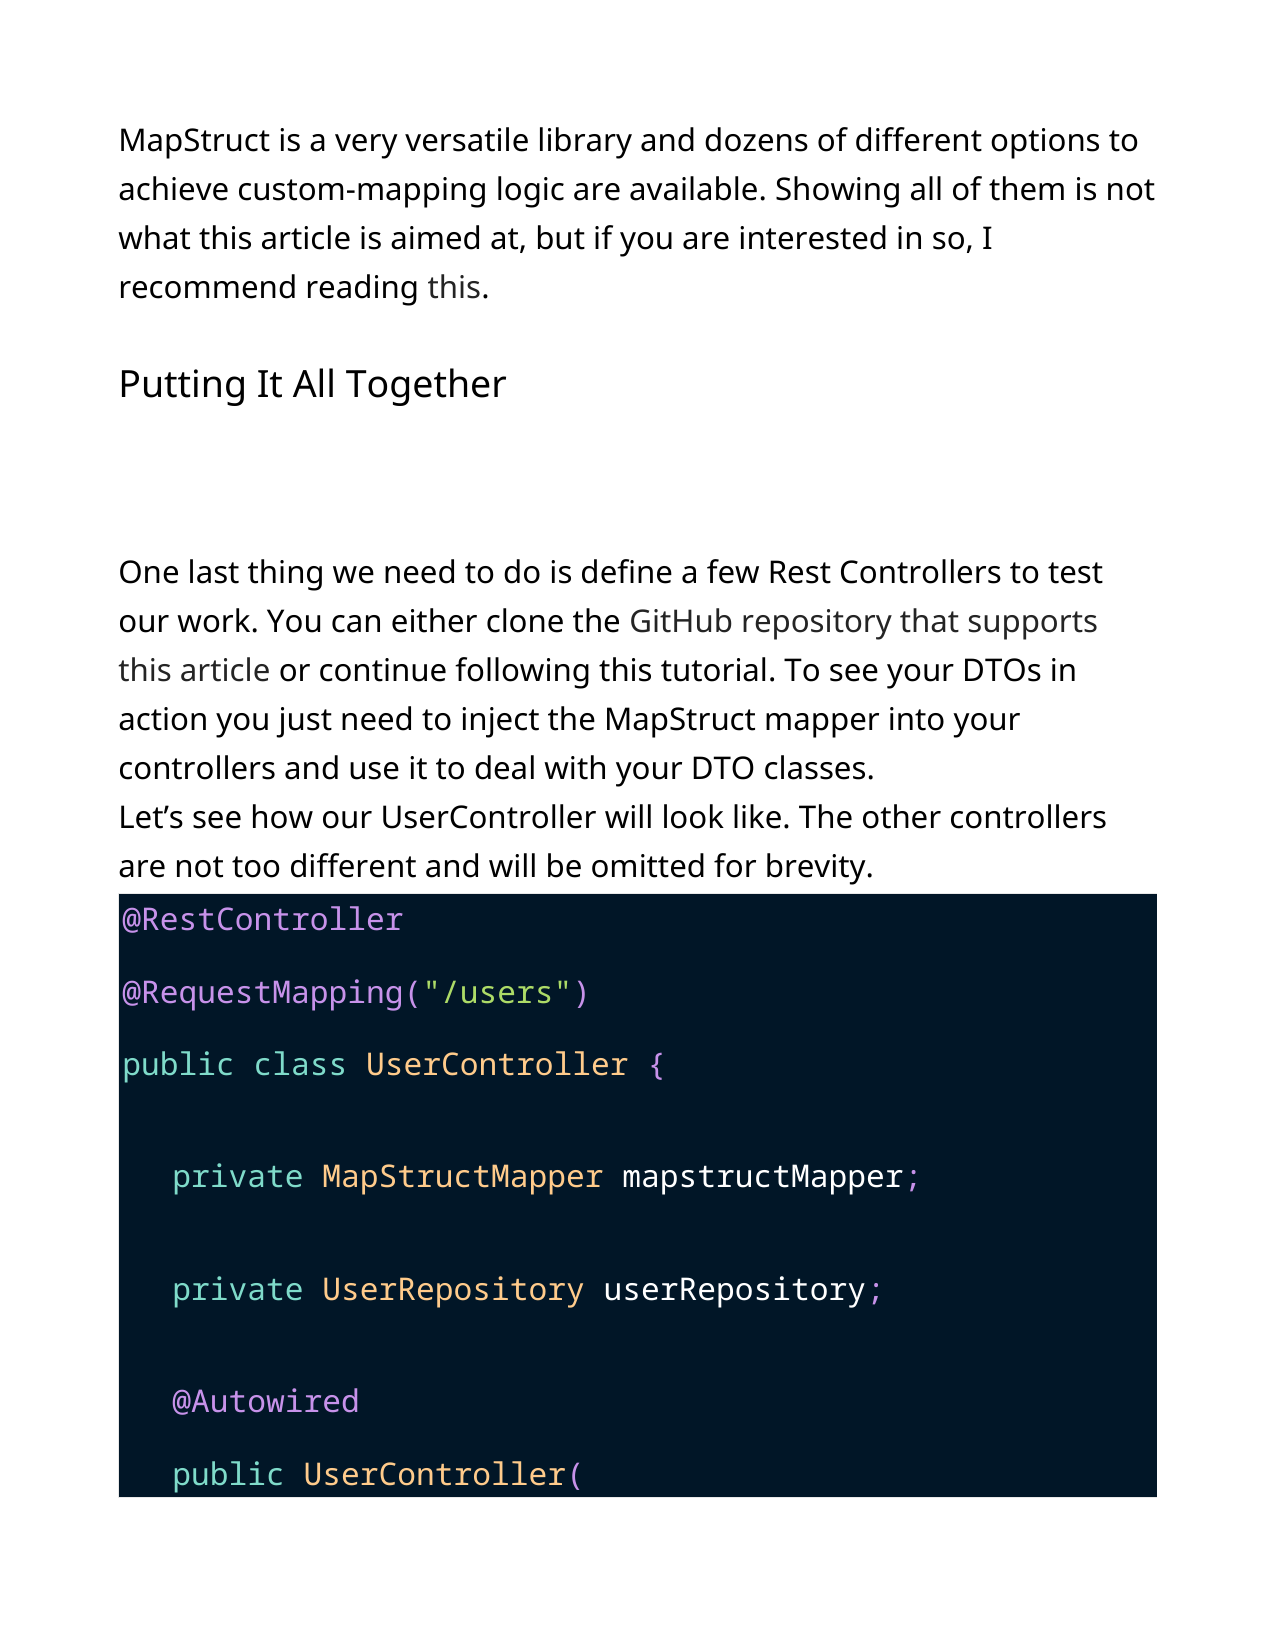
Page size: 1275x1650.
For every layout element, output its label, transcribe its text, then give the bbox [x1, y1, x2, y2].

subtitle Putting It All Together [118, 358, 1157, 409]
text private UserRepository userRepository; [119, 1263, 1157, 1309]
text One last thing we need to do is define a few Rest Controllers to test our work. You can either clone the GitHub repository that supports this article or continue following this tutorial. To see your DTOs in action you just need to inject the MapStruct mapper into your controllers and use it to deal with your DTO classes. [118, 551, 1157, 789]
text @RestController [119, 894, 1157, 940]
text @RequestMapping("/users") [119, 966, 1157, 1012]
text private MapStructMapper mapstructMapper; [119, 1151, 1157, 1197]
text @Autowired [119, 1376, 1157, 1422]
text Let’s see how our UserController will look like. The other controllers are not too different and will be omitted for brevity. [118, 795, 1157, 887]
text MapStruct is a very versatile library and dozens of different options to achieve custom-mapping logic are available. Showing all of them is not what this article is aimed at, but if you are interested in so, I recommend reading this. [118, 118, 1157, 308]
text public class UserController { [119, 1038, 1157, 1084]
text public UserController( [119, 1448, 1157, 1497]
